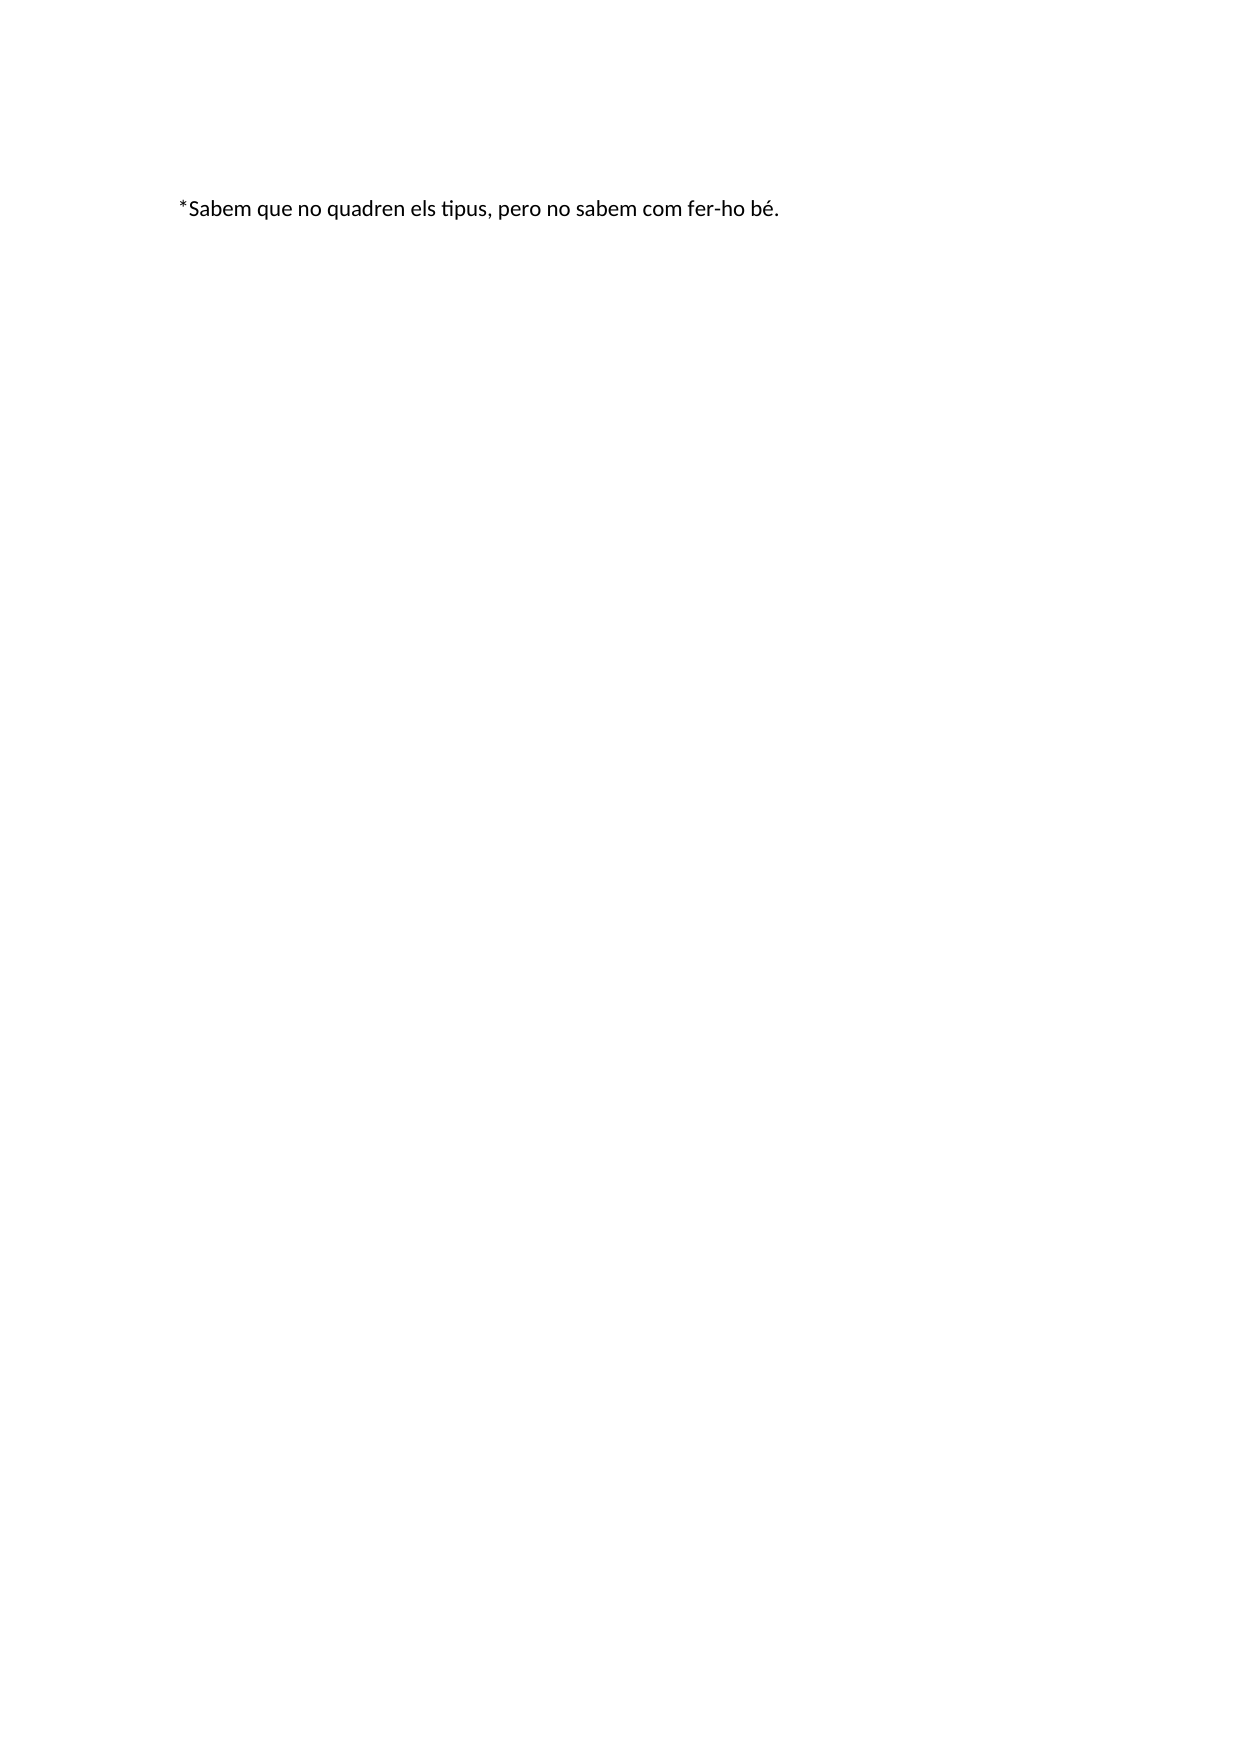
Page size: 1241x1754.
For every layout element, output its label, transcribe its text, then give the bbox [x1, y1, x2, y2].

text *Sabem que no quadren els tipus, pero no sabem com fer-ho bé. [177, 194, 1063, 222]
